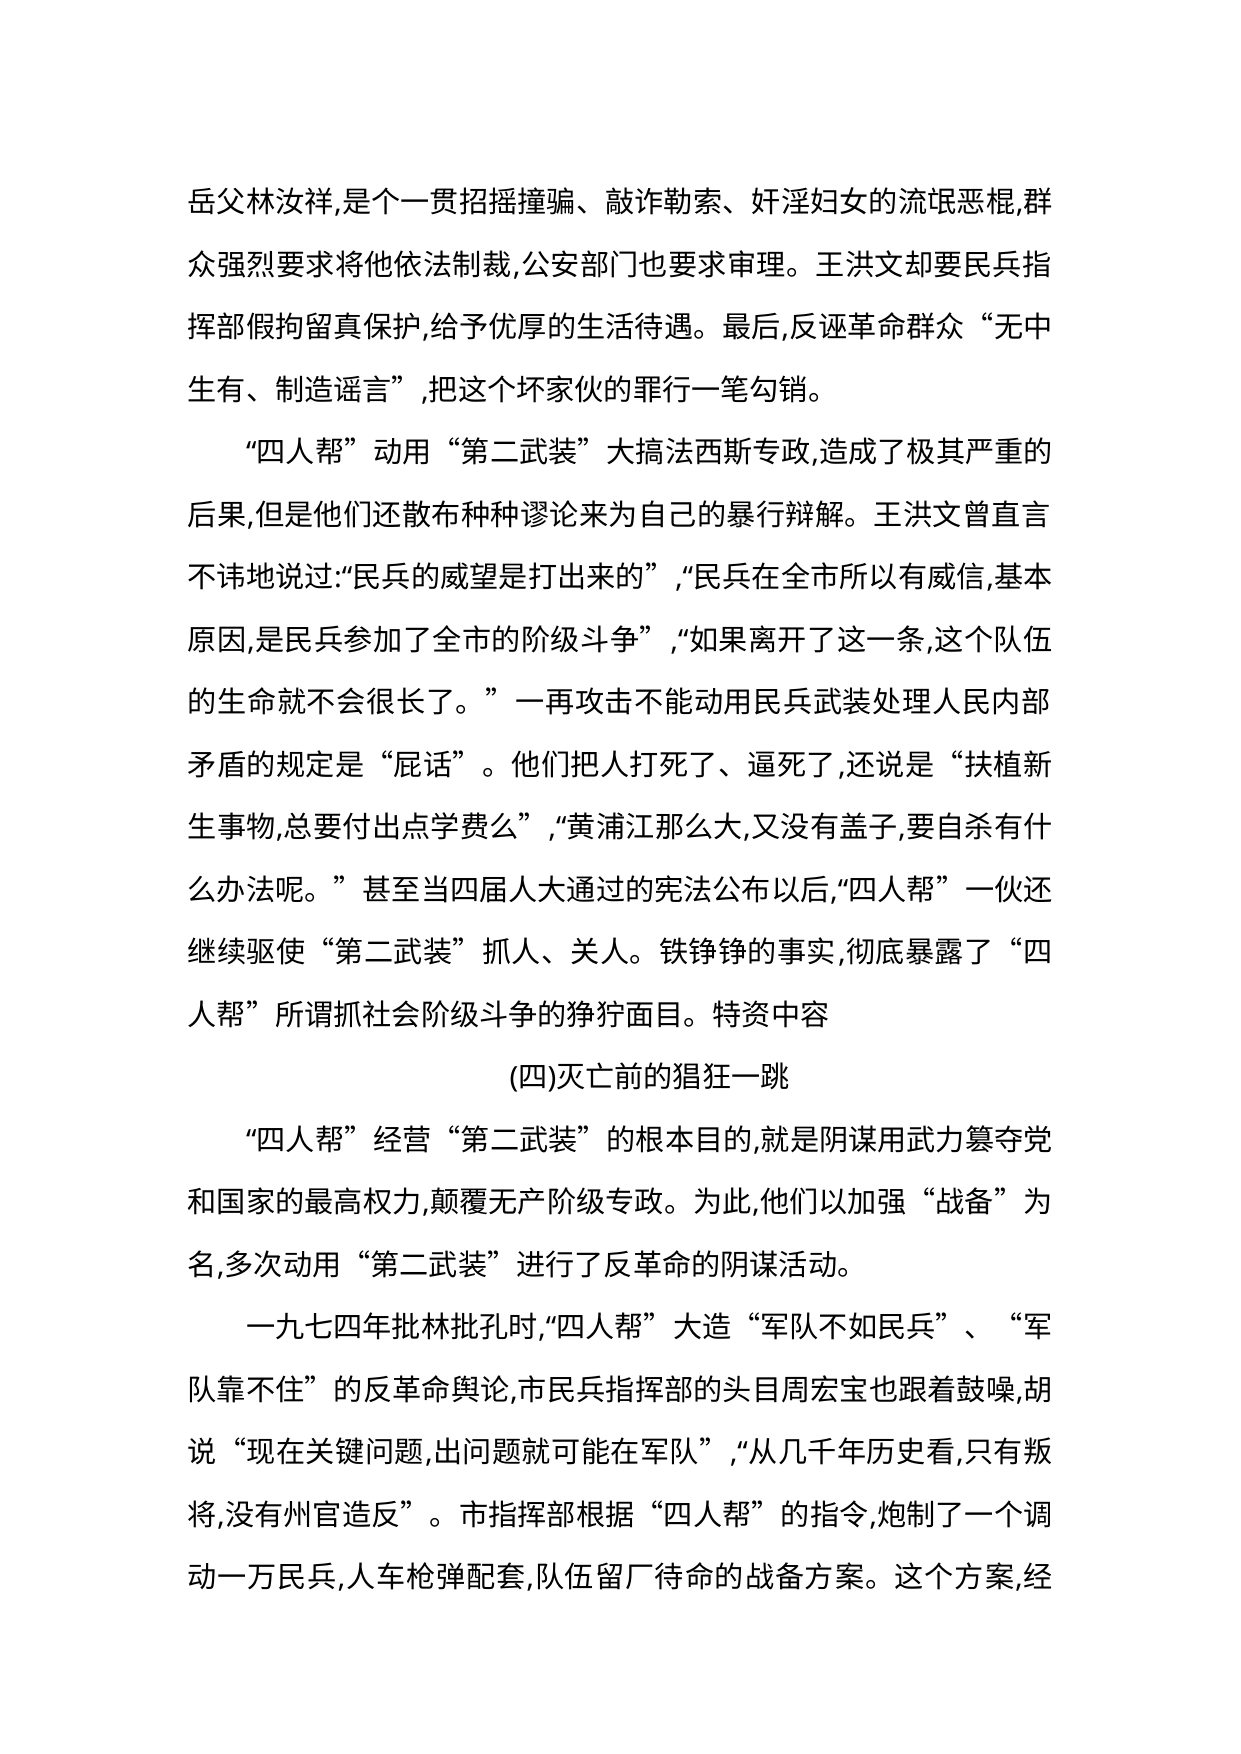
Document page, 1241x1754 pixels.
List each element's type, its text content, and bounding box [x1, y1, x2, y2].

text (四)灭亡前的猖狂一跳 [187, 1033, 1053, 1096]
text 岳父林汝祥,是个一贯招摇撞骗、敲诈勒索、奸淫妇女的流氓恶棍,群众强烈要求将他依法制裁,公安部门也要求审理。王洪文却要民兵指挥部假拘留真保护,给予优厚的生活待遇。最后,反诬革命群众“无中生有、制造谣言”,把这个坏家伙的罪行一笔勾销。 [187, 158, 1053, 408]
text “四人帮”动用“第二武装”大搞法西斯专政,造成了极其严重的后果,但是他们还散布种种谬论来为自己的暴行辩解。王洪文曾直言不讳地说过:“民兵的威望是打出来的”,“民兵在全市所以有威信,基本原因,是民兵参加了全市的阶级斗争”,“如果离开了这一条,这个队伍的生命就不会很长了。”一再攻击不能动用民兵武装处理人民内部矛盾的规定是“屁话”。他们把人打死了、逼死了,还说是“扶植新生事物,总要付出点学费么”,“黄浦江那么大,又没有盖子,要自杀有什么办法呢。”甚至当四届人大通过的宪法公布以后,“四人帮”一伙还继续驱使“第二武装”抓人、关人。铁铮铮的事实,彻底暴露了“四人帮”所谓抓社会阶级斗争的狰狞面目。特资中容 [187, 408, 1053, 1033]
text “四人帮”经营“第二武装”的根本目的,就是阴谋用武力篡夺党和国家的最高权力,颠覆无产阶级专政。为此,他们以加强“战备”为名,多次动用“第二武装”进行了反革命的阴谋活动。 [187, 1096, 1053, 1283]
text 一九七四年批林批孔时,“四人帮”大造“军队不如民兵”、“军队靠不住”的反革命舆论,市民兵指挥部的头目周宏宝也跟着鼓噪,胡说“现在关键问题,出问题就可能在军队”,“从几千年历史看,只有叛将,没有州官造反”。市指挥部根据“四人帮”的指令,炮制了一个调动一万民兵,人车枪弹配套,队伍留厂待命的战备方案。这个方案,经 [187, 1283, 1053, 1596]
